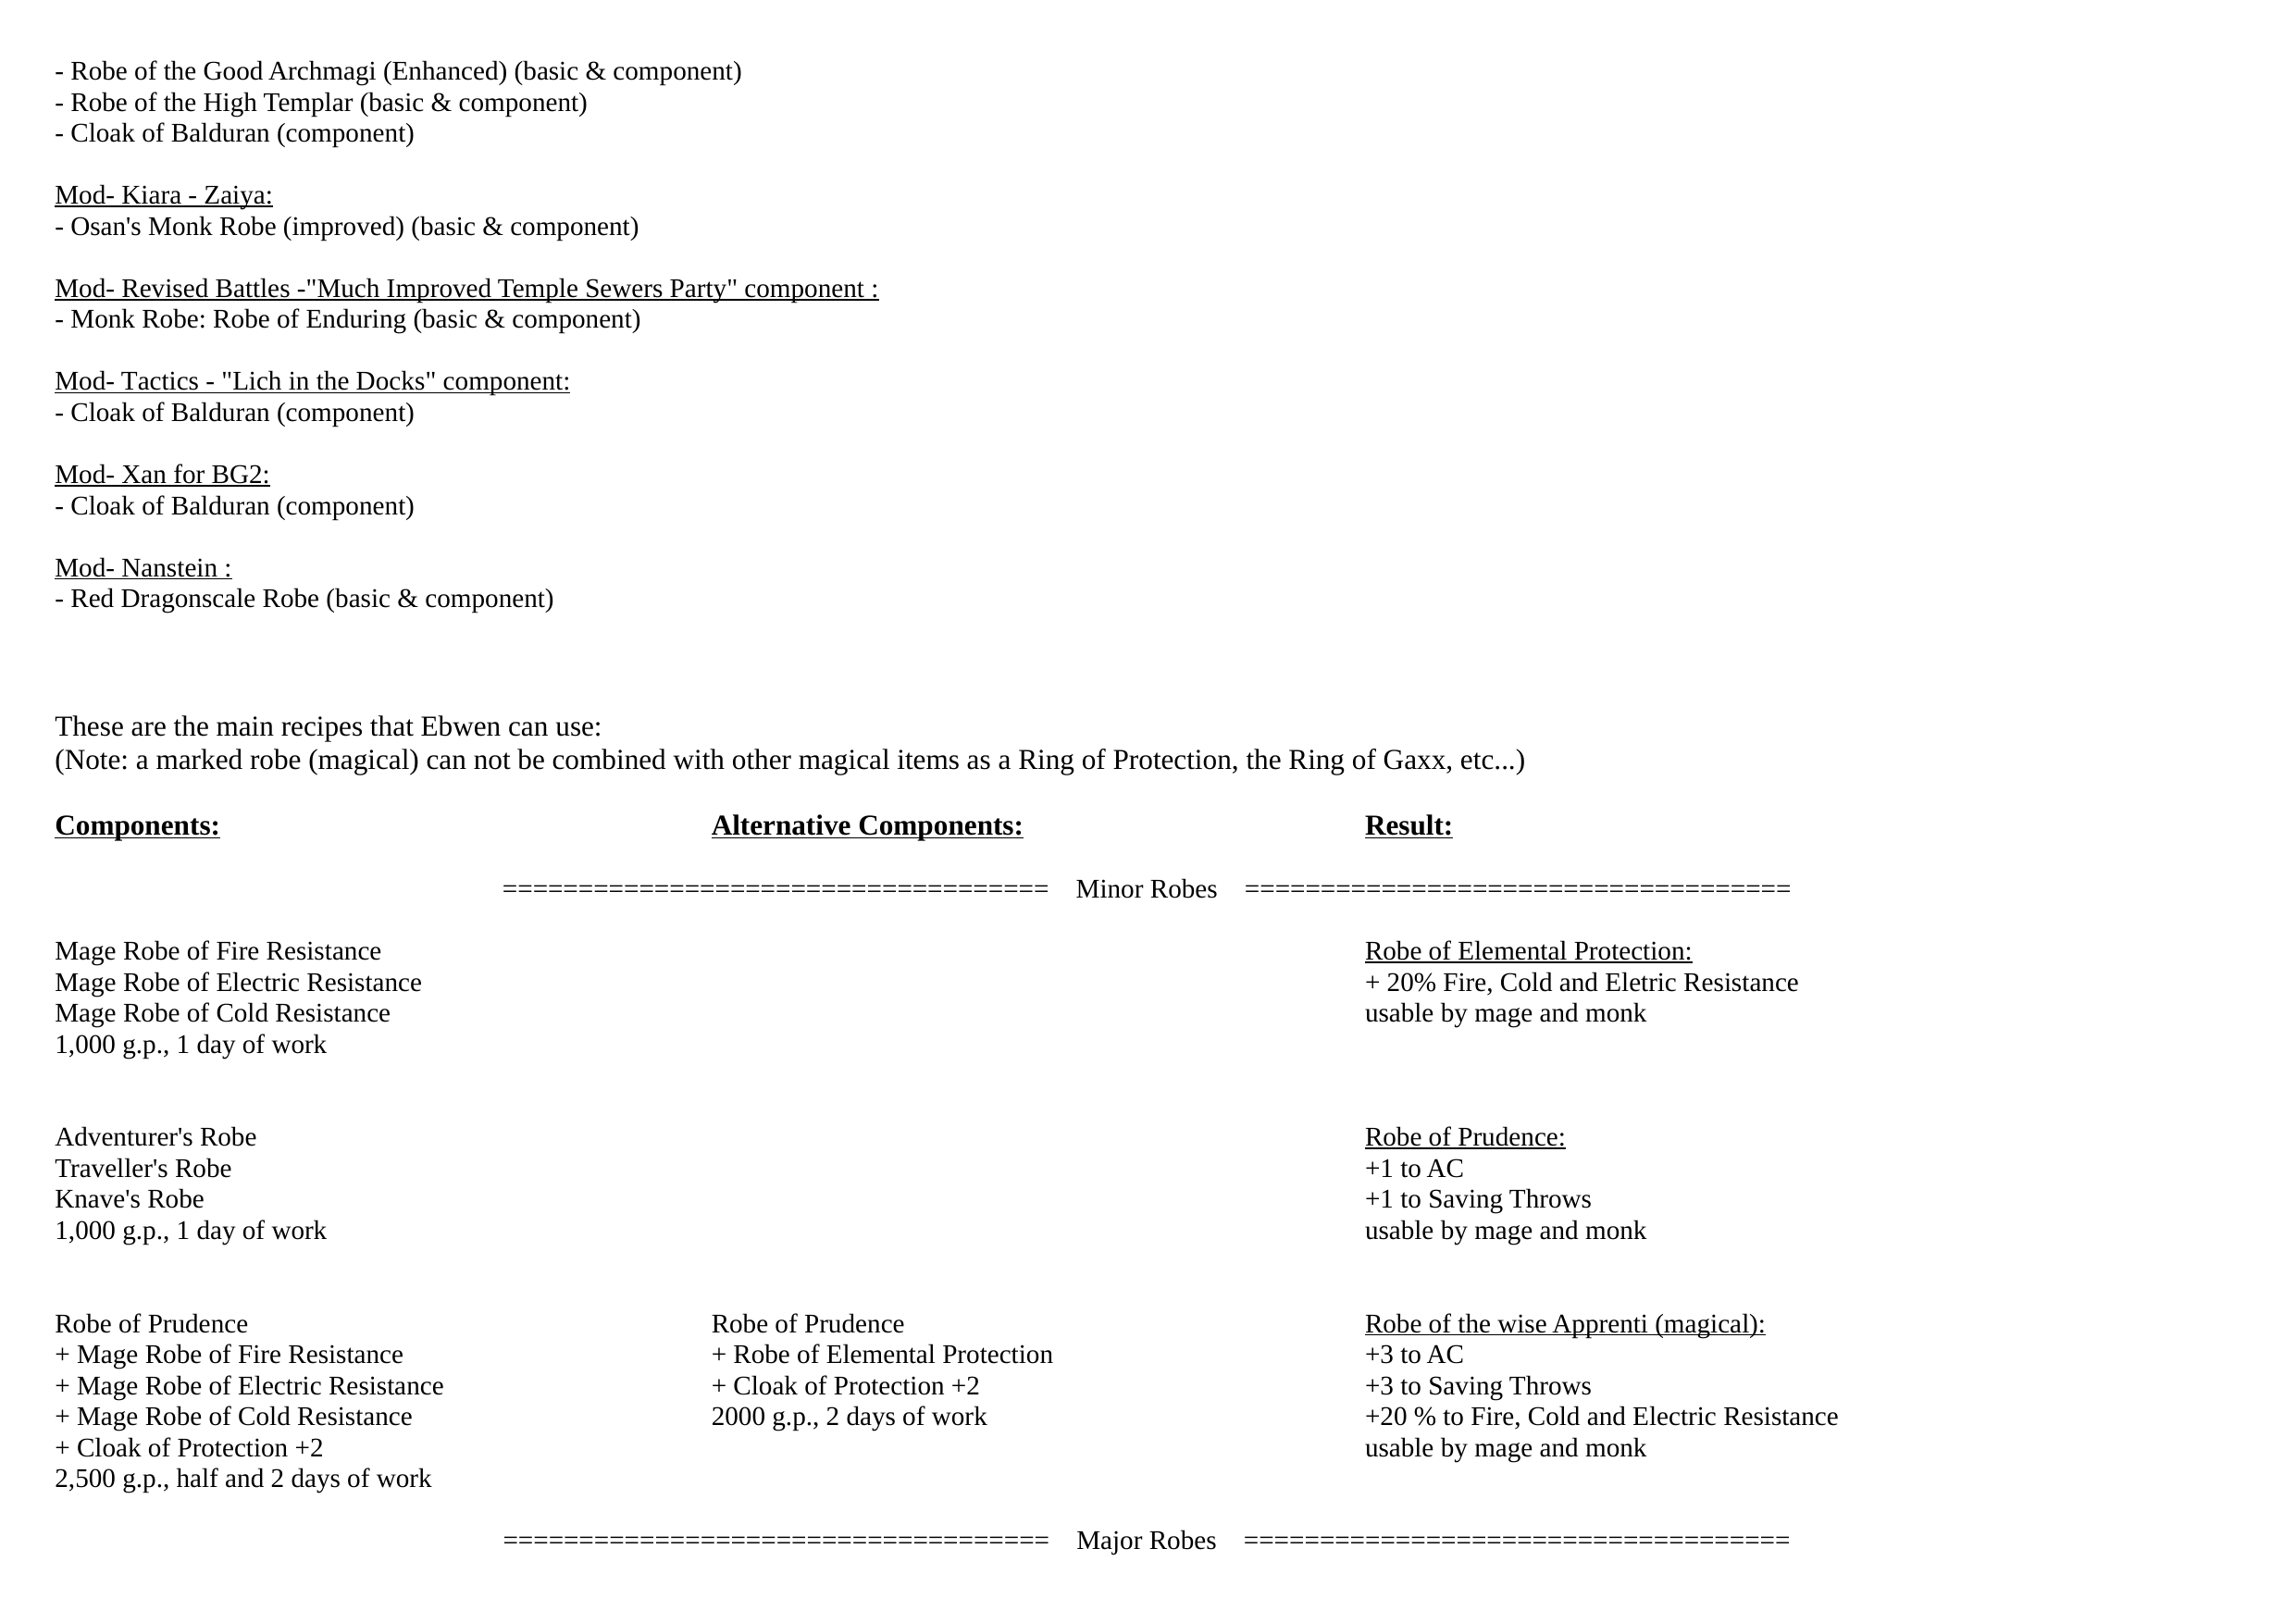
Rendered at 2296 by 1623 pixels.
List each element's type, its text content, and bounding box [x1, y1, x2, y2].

text Adventurer's Robe Robe of Prudence: [55, 1121, 2240, 1152]
text ==================================== Minor Robes ==================================== [55, 873, 2240, 904]
text 2,500 g.p., half and 2 days of work [55, 1462, 2240, 1493]
text - Osan's Monk Robe (improved) (basic & component) [55, 210, 2240, 241]
text - Cloak of Balduran (component) [55, 396, 2240, 427]
text - Cloak of Balduran (component) [55, 489, 2240, 520]
text These are the main recipes that Ebwen can use: [55, 709, 2240, 742]
text - Robe of the Good Archmagi (Enhanced) (basic & component) [55, 55, 2240, 86]
text Traveller's Robe +1 to AC [55, 1152, 2240, 1183]
text + Mage Robe of Cold Resistance 2000 g.p., 2 days of work +20 % to Fire, Cold and Electric Resistance [55, 1400, 2240, 1431]
text + Mage Robe of Electric Resistance + Cloak of Protection +2 +3 to Saving Throws [55, 1369, 2240, 1400]
text Mod- Nanstein : [55, 551, 2240, 582]
text Mod- Revised Battles -"Much Improved Temple Sewers Party" component : [55, 272, 2240, 303]
text Components: Alternative Components: Result: [55, 809, 2240, 841]
text ==================================== Major Robes ==================================== [55, 1524, 2240, 1555]
text - Monk Robe: Robe of Enduring (basic & component) [55, 303, 2240, 334]
text - Red Dragonscale Robe (basic & component) [55, 582, 2240, 613]
text Mod- Tactics - "Lich in the Docks" component: [55, 365, 2240, 396]
text Robe of Prudence Robe of Prudence Robe of the wise Apprenti (magical): [55, 1307, 2240, 1338]
text 1,000 g.p., 1 day of work usable by mage and monk [55, 1214, 2240, 1245]
text + Cloak of Protection +2 usable by mage and monk [55, 1431, 2240, 1462]
text - Cloak of Balduran (component) [55, 117, 2240, 148]
text + Mage Robe of Fire Resistance + Robe of Elemental Protection +3 to AC [55, 1338, 2240, 1369]
text Mod- Kiara - Zaiya: [55, 179, 2240, 210]
text 1,000 g.p., 1 day of work [55, 1028, 2240, 1059]
text Mage Robe of Fire Resistance Robe of Elemental Protection: [55, 935, 2240, 966]
text Knave's Robe +1 to Saving Throws [55, 1183, 2240, 1214]
text Mage Robe of Cold Resistance usable by mage and monk [55, 997, 2240, 1028]
text - Robe of the High Templar (basic & component) [55, 86, 2240, 117]
text (Note: a marked robe (magical) can not be combined with other magical items as a Ring of Protection, the Ring of Gaxx, etc...) [55, 742, 2240, 775]
text Mage Robe of Electric Resistance + 20% Fire, Cold and Eletric Resistance [55, 966, 2240, 997]
text Mod- Xan for BG2: [55, 458, 2240, 489]
